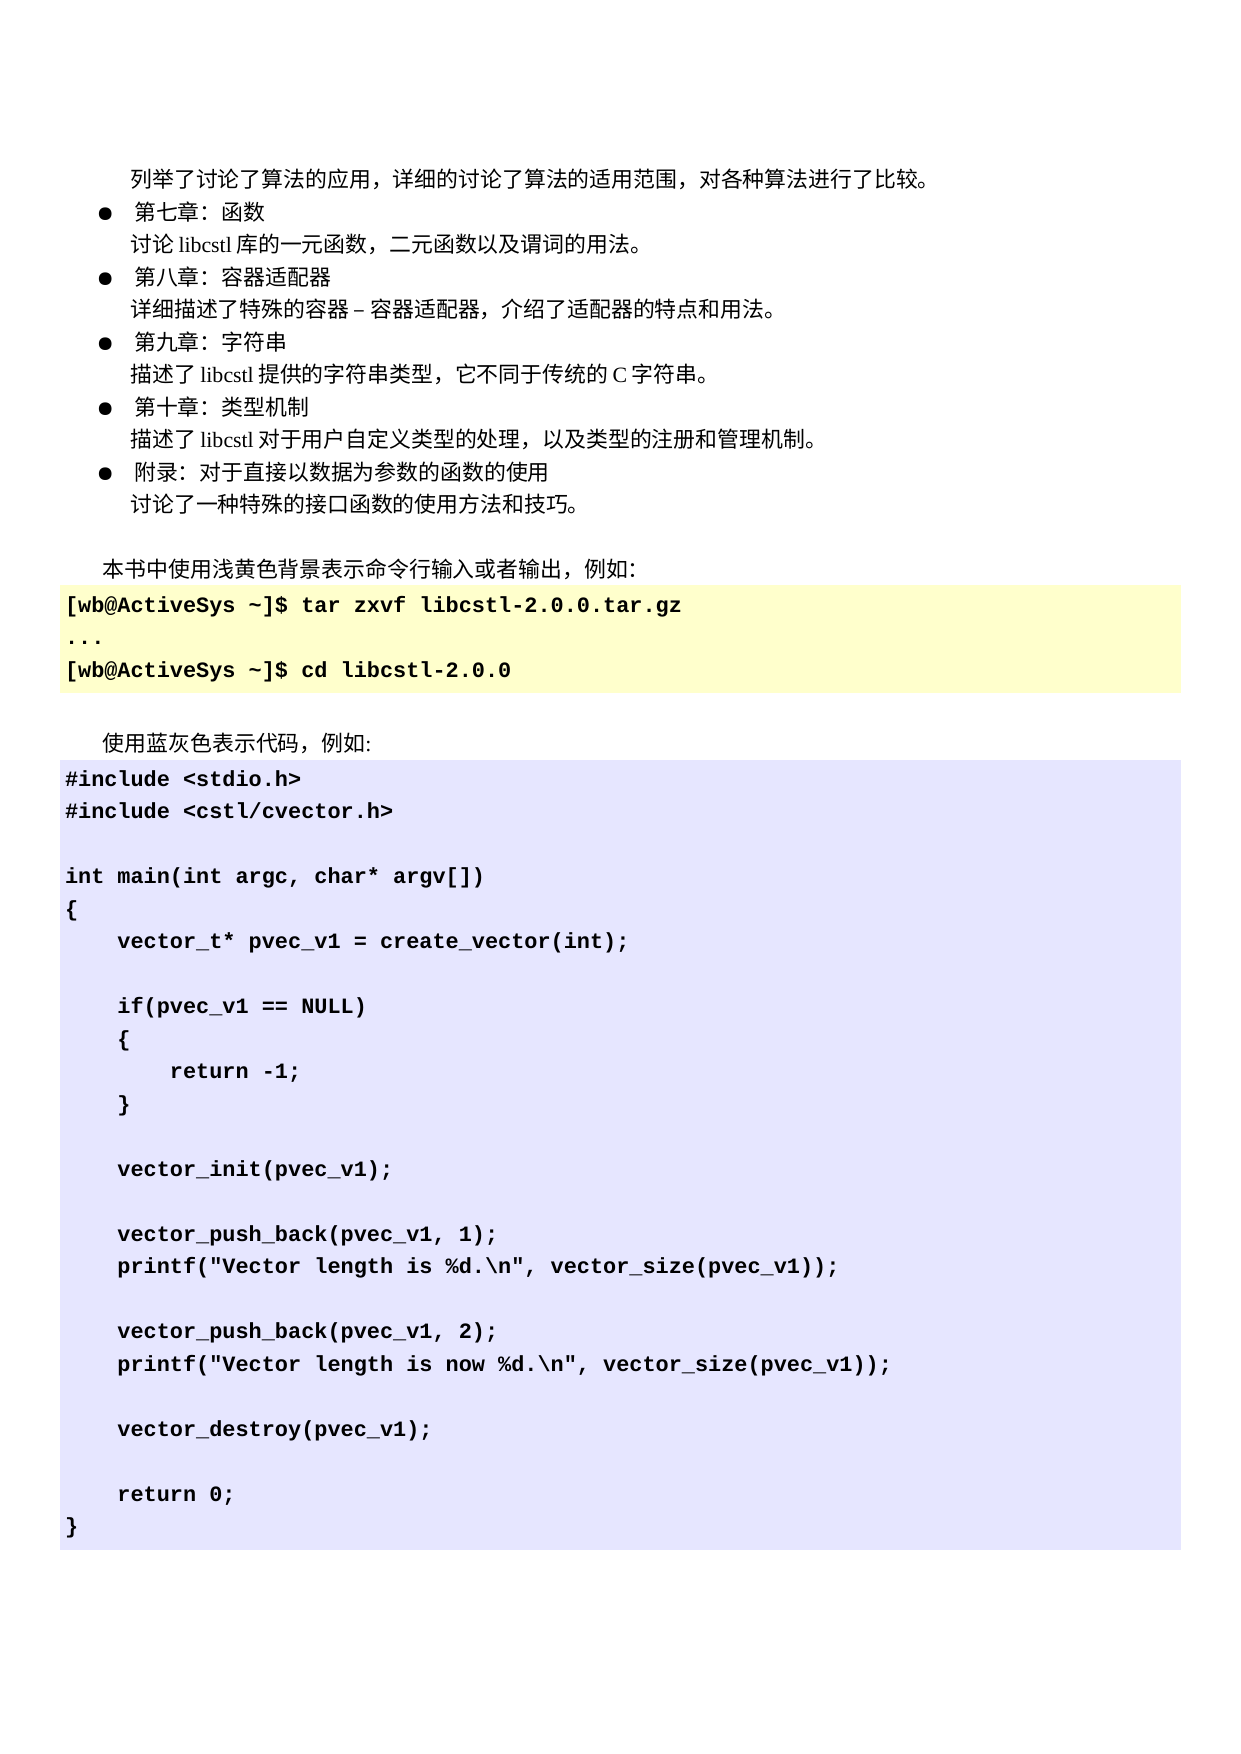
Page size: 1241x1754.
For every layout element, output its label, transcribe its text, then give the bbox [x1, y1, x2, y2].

list 第八章：容器适配器 [96, 259, 1181, 292]
text 列举了讨论了算法的应用，详细的讨论了算法的适用范围，对各种算法进行了比较。 [59, 162, 1181, 194]
list 第九章：字符串 [96, 324, 1181, 357]
text 描述了libcstl提供的字符串类型，它不同于传统的C字符串。 [59, 357, 1181, 389]
text 讨论libcstl库的一元函数，二元函数以及谓词的用法。 [59, 227, 1181, 259]
list 第十章：类型机制 [96, 389, 1181, 422]
table_header #include <stdio.h> #include <cstl/cvector.h> int main(int argc, char* argv[]) { vector_t* pvec_v1 = create_vector(int); if(pvec_v1 == NULL) { return -1; } vector_init(pvec_v1); vector_push_back(pvec_v1, 1); printf("Vector length is %d.\n", vector_size(pvec_v1)); vector_push_back(pvec_v1, 2); printf("Vector length is now %d.\n", vector_size(pvec_v1)); vector_destroy(pvec_v1); return 0; } [60, 760, 1181, 1550]
text 描述了libcstl对于用户自定义类型的处理，以及类型的注册和管理机制。 [59, 422, 1181, 454]
text 详细描述了特殊的容器 – 容器适配器，介绍了适配器的特点和用法。 [59, 292, 1181, 324]
text 本书中使用浅黄色背景表示命令行输入或者输出，例如： [59, 552, 1181, 584]
table_header [wb@ActiveSys ~]$ tar zxvf libcstl-2.0.0.tar.gz ... [wb@ActiveSys ~]$ cd libcstl-2.0.0 [60, 585, 1181, 693]
text 使用蓝灰色表示代码，例如: [59, 726, 1181, 758]
text 讨论了一种特殊的接口函数的使用方法和技巧。 [59, 487, 1181, 519]
list 附录：对于直接以数据为参数的函数的使用 [96, 454, 1181, 487]
list 第七章：函数 [96, 194, 1181, 227]
